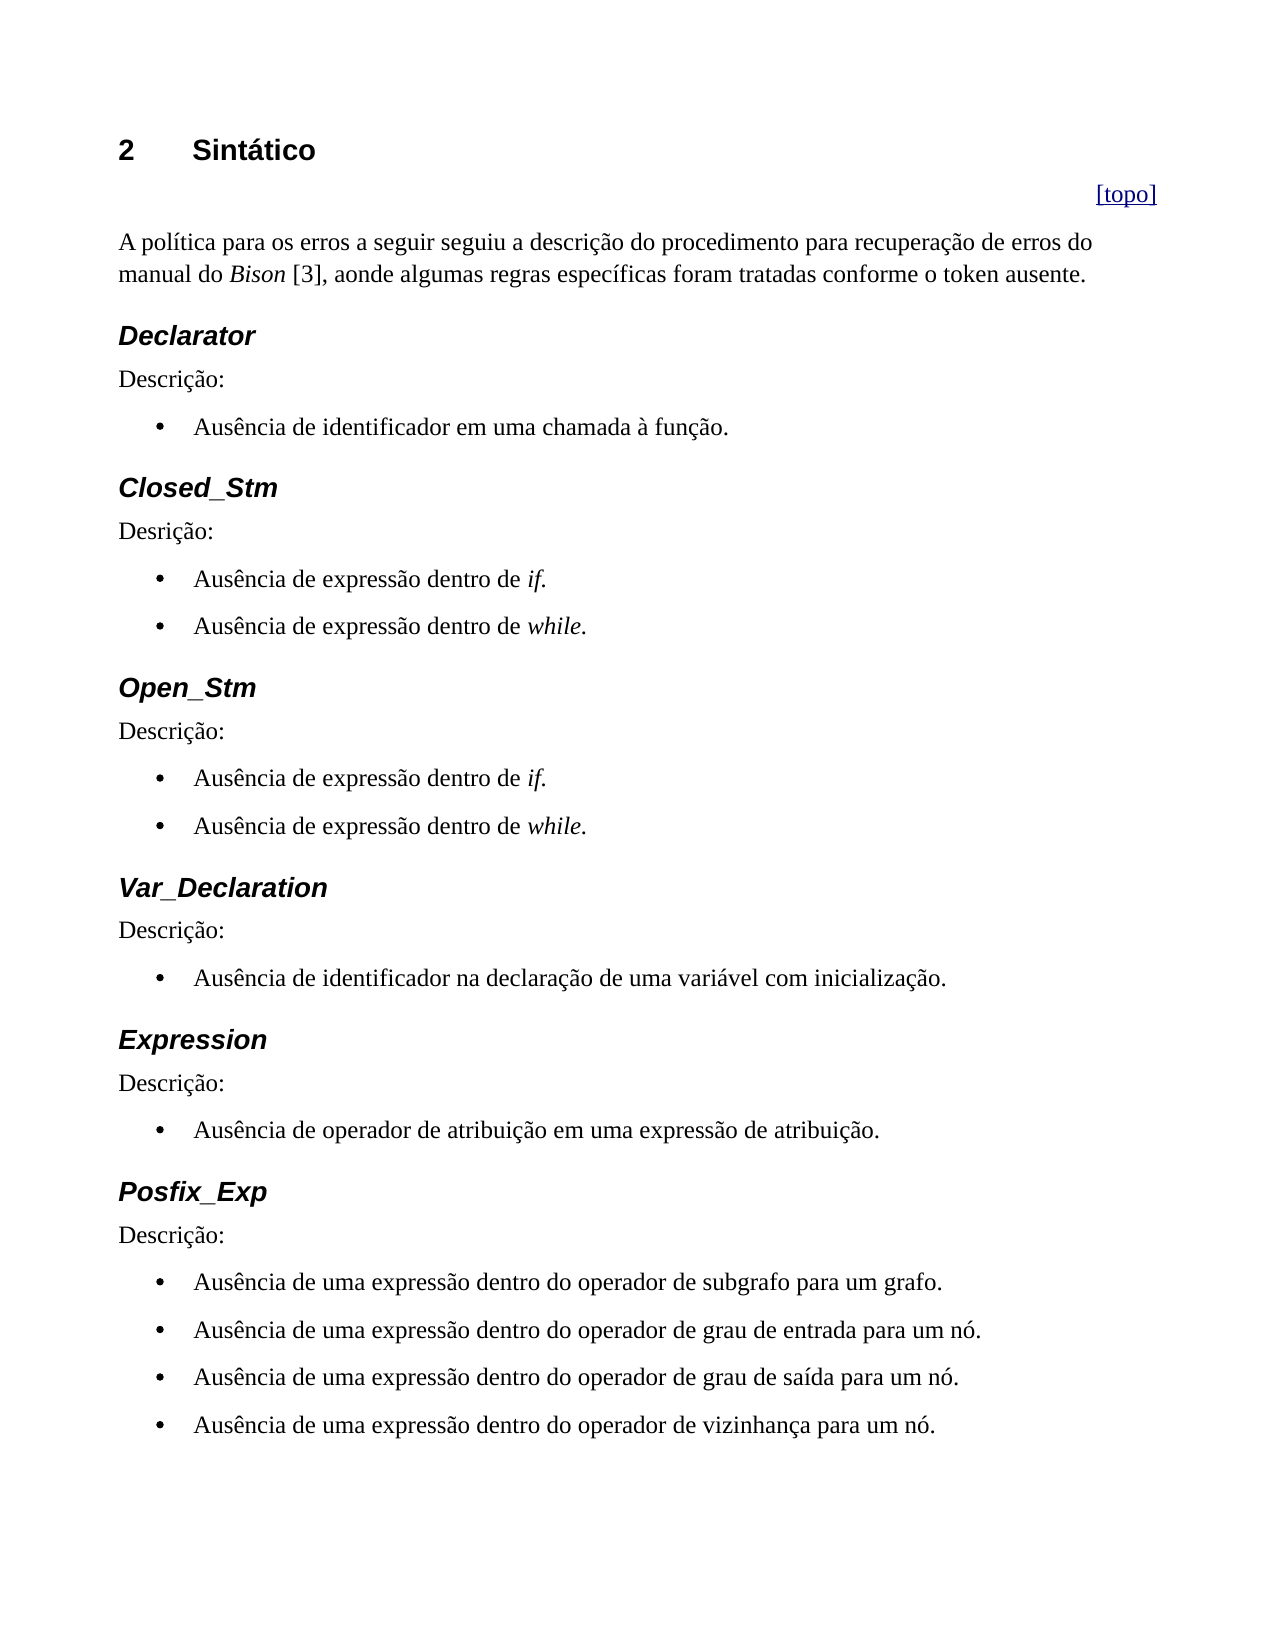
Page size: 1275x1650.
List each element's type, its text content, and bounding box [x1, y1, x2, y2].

text Descrição: [118, 1220, 1157, 1248]
list Ausência de uma expressão dentro do operador de subgrafo para um grafo. [156, 1267, 1157, 1296]
text Descrição: [118, 364, 1157, 393]
list Ausência de uma expressão dentro do operador de grau de saída para um nó. [156, 1362, 1157, 1391]
list Ausência de uma expressão dentro do operador de grau de entrada para um nó. [156, 1315, 1157, 1344]
text Descrição: [118, 716, 1157, 744]
list Ausência de identificador em uma chamada à função. [156, 412, 1157, 440]
list Ausência de identificador na declaração de uma variável com inicialização. [156, 963, 1157, 992]
list Ausência de expressão dentro de while. [156, 811, 1157, 840]
text [topo] [340, 179, 1157, 208]
list Ausência de expressão dentro de while. [156, 611, 1157, 640]
text Desrição: [118, 516, 1157, 545]
subtitle Open_Stm [118, 671, 1157, 703]
subtitle Closed_Stm [118, 472, 1157, 504]
list Ausência de operador de atribuição em uma expressão de atribuição. [156, 1115, 1157, 1144]
list Ausência de uma expressão dentro do operador de vizinhança para um nó. [156, 1410, 1157, 1439]
text Descrição: [118, 916, 1157, 944]
subtitle Declarator [118, 320, 1157, 352]
list Ausência de expressão dentro de if. [156, 564, 1157, 592]
text Descrição: [118, 1068, 1157, 1096]
subtitle Expression [118, 1023, 1157, 1055]
list Ausência de expressão dentro de if. [156, 763, 1157, 792]
subtitle Var_Declaration [118, 871, 1157, 903]
text A política para os erros a seguir seguiu a descrição do procedimento para recuperação de erros do manual do Bison [3], aonde algumas regras específicas foram tratadas conforme o token ausente. [118, 227, 1157, 288]
subtitle Sintático [118, 133, 1157, 166]
subtitle Posfix_Exp [118, 1175, 1157, 1207]
